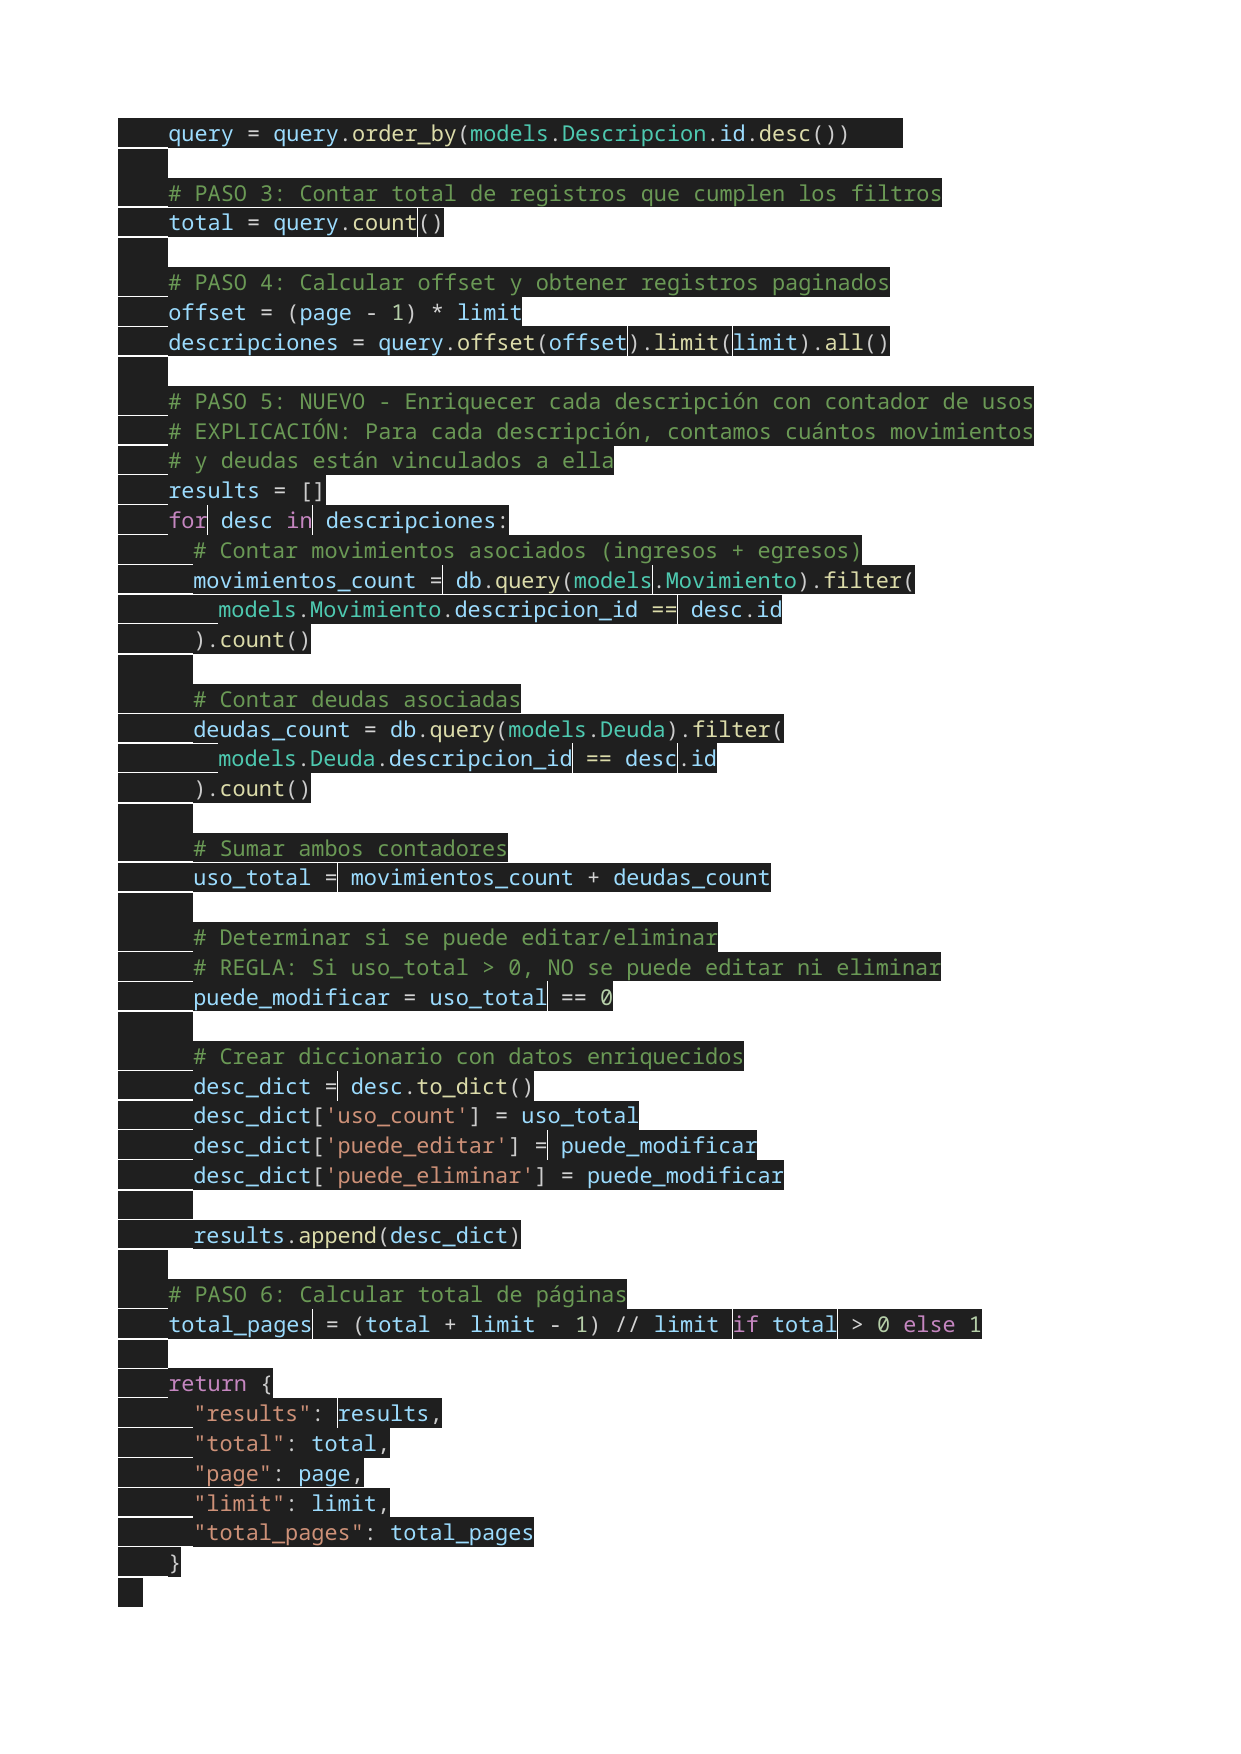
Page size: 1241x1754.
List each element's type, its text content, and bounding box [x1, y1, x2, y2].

text desc_dict = desc.to_dict() [118, 1071, 1122, 1101]
text desc_dict['uso_count'] = uso_total [118, 1101, 1122, 1130]
text # EXPLICACIÓN: Para cada descripción, contamos cuántos movimientos [118, 416, 1122, 446]
text models.Deuda.descripcion_id == desc.id [118, 743, 1122, 773]
text # PASO 4: Calcular offset y obtener registros paginados [118, 267, 1122, 297]
text deudas_count = db.query(models.Deuda).filter( [118, 713, 1122, 743]
text # Crear diccionario con datos enriquecidos [118, 1041, 1122, 1071]
text for desc in descripciones: [118, 505, 1122, 535]
text return { [118, 1368, 1122, 1398]
text results = [] [118, 475, 1122, 505]
text "total": total, [118, 1428, 1122, 1458]
text models.Movimiento.descripcion_id == desc.id [118, 594, 1122, 624]
text # Sumar ambos contadores [118, 833, 1122, 862]
text # Contar movimientos asociados (ingresos + egresos) [118, 535, 1122, 565]
text "total_pages": total_pages [118, 1517, 1122, 1547]
text query = query.order_by(models.Descripcion.id.desc()) [118, 118, 1122, 148]
text # REGLA: Si uso_total > 0, NO se puede editar ni eliminar [118, 952, 1122, 981]
text # PASO 5: NUEVO - Enriquecer cada descripción con contador de usos [118, 386, 1122, 416]
text # y deudas están vinculados a ella [118, 446, 1122, 475]
text "limit": limit, [118, 1487, 1122, 1517]
text desc_dict['puede_editar'] = puede_modificar [118, 1130, 1122, 1160]
text descripciones = query.offset(offset).limit(limit).all() [118, 326, 1122, 356]
text # Contar deudas asociadas [118, 684, 1122, 713]
text # Determinar si se puede editar/eliminar [118, 922, 1122, 952]
text uso_total = movimientos_count + deudas_count [118, 862, 1122, 892]
text results.append(desc_dict) [118, 1219, 1122, 1249]
text ).count() [118, 773, 1122, 803]
text # PASO 6: Calcular total de páginas [118, 1279, 1122, 1309]
text offset = (page - 1) * limit [118, 297, 1122, 326]
text } [118, 1547, 1122, 1577]
text movimientos_count = db.query(models.Movimiento).filter( [118, 565, 1122, 594]
text total = query.count() [118, 207, 1122, 237]
text "page": page, [118, 1458, 1122, 1487]
text total_pages = (total + limit - 1) // limit if total > 0 else 1 [118, 1309, 1122, 1339]
text # PASO 3: Contar total de registros que cumplen los filtros [118, 178, 1122, 207]
text ).count() [118, 624, 1122, 654]
text desc_dict['puede_eliminar'] = puede_modificar [118, 1160, 1122, 1190]
text "results": results, [118, 1398, 1122, 1428]
text puede_modificar = uso_total == 0 [118, 981, 1122, 1011]
